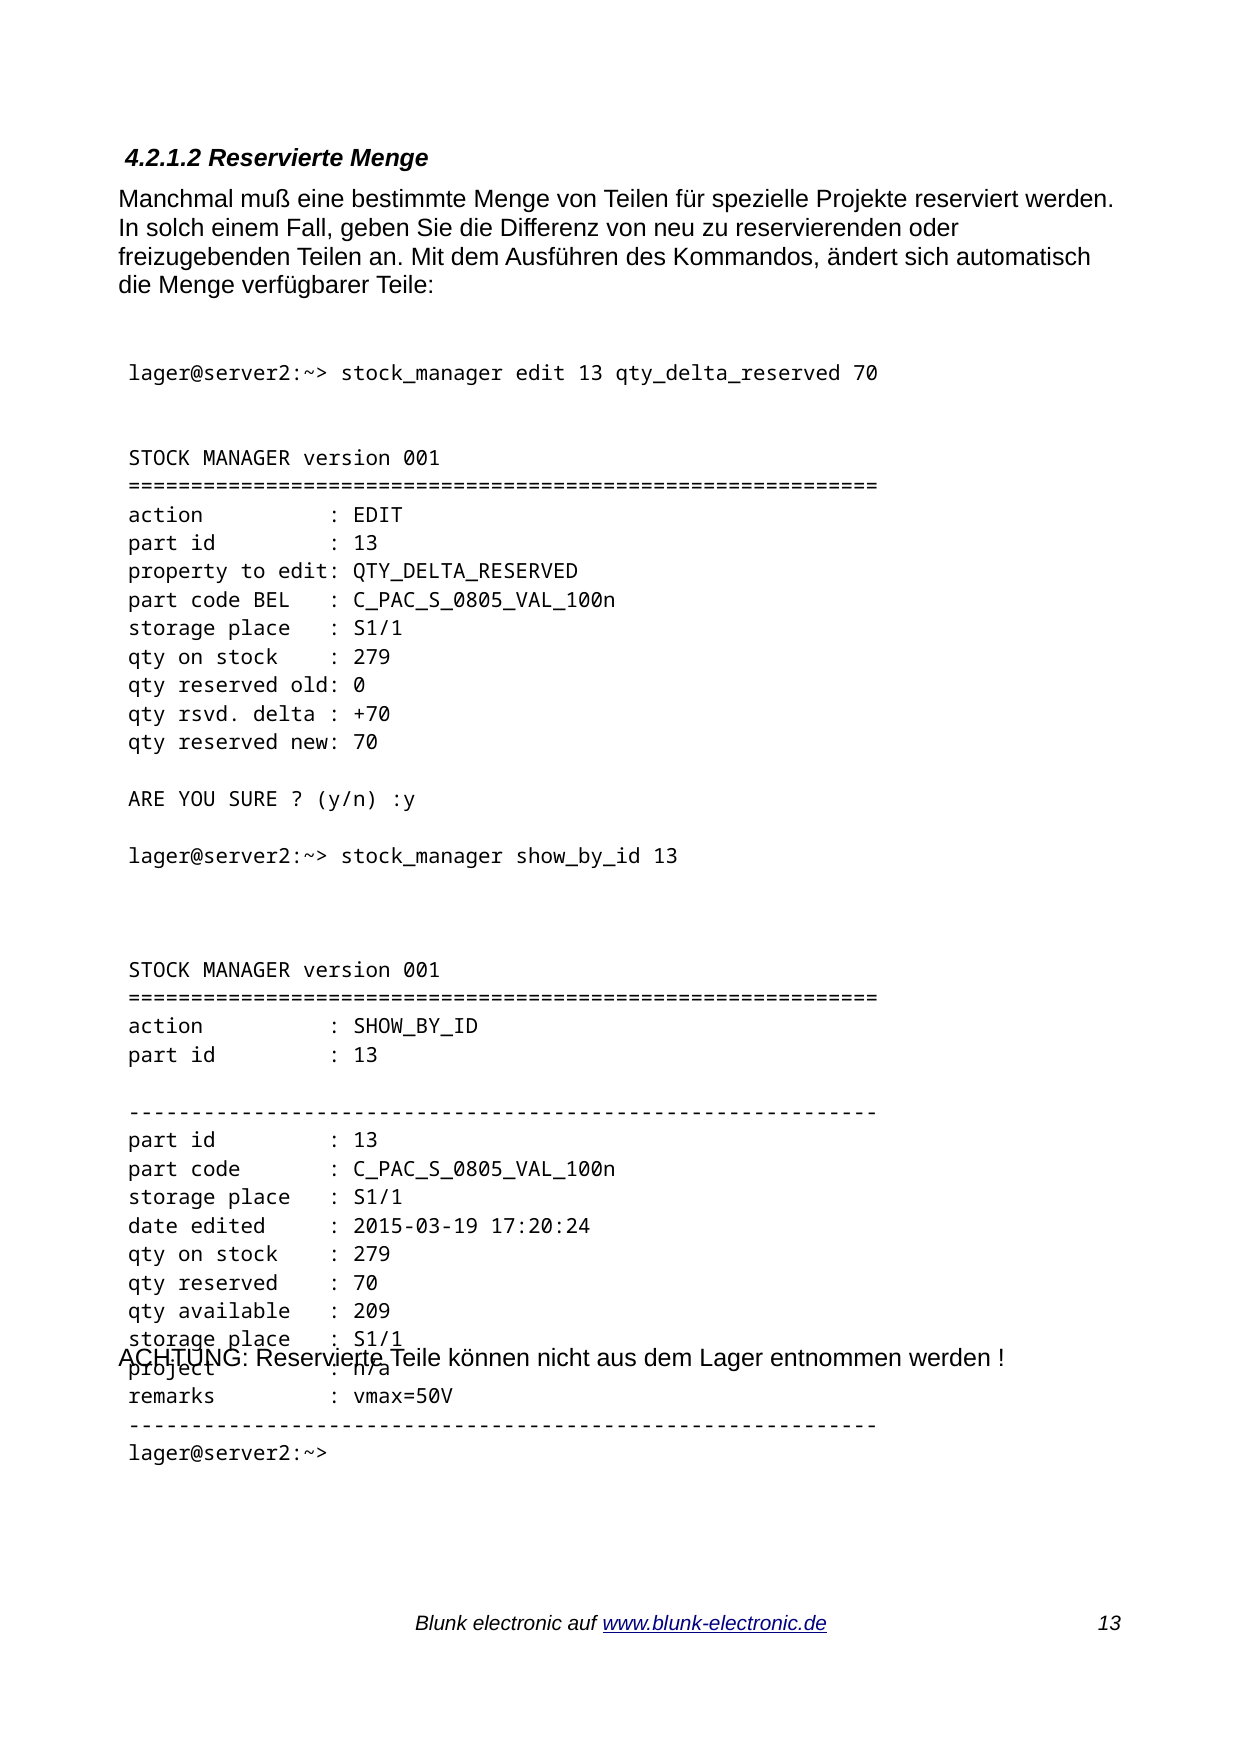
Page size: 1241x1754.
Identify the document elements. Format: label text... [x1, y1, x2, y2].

subtitle Reservierte Menge [118, 143, 1123, 172]
text ACHTUNG: Reservierte Teile können nicht aus dem Lager entnommen werden ! [194, 1343, 1123, 1372]
text ACHTUNG: Reservierte Teile können nicht aus dem Lager entnommen werden ! [118, 1343, 200, 1372]
text Manchmal muß eine bestimmte Menge von Teilen für spezielle Projekte reserviert werden. In solch einem Fall, geben Sie die Differenz von neu zu reservierenden oder freizugebenden Teilen an. Mit dem Ausführen des Kommandos, ändert sich automatisch die Menge verfügbarer Teile: [118, 184, 1123, 299]
